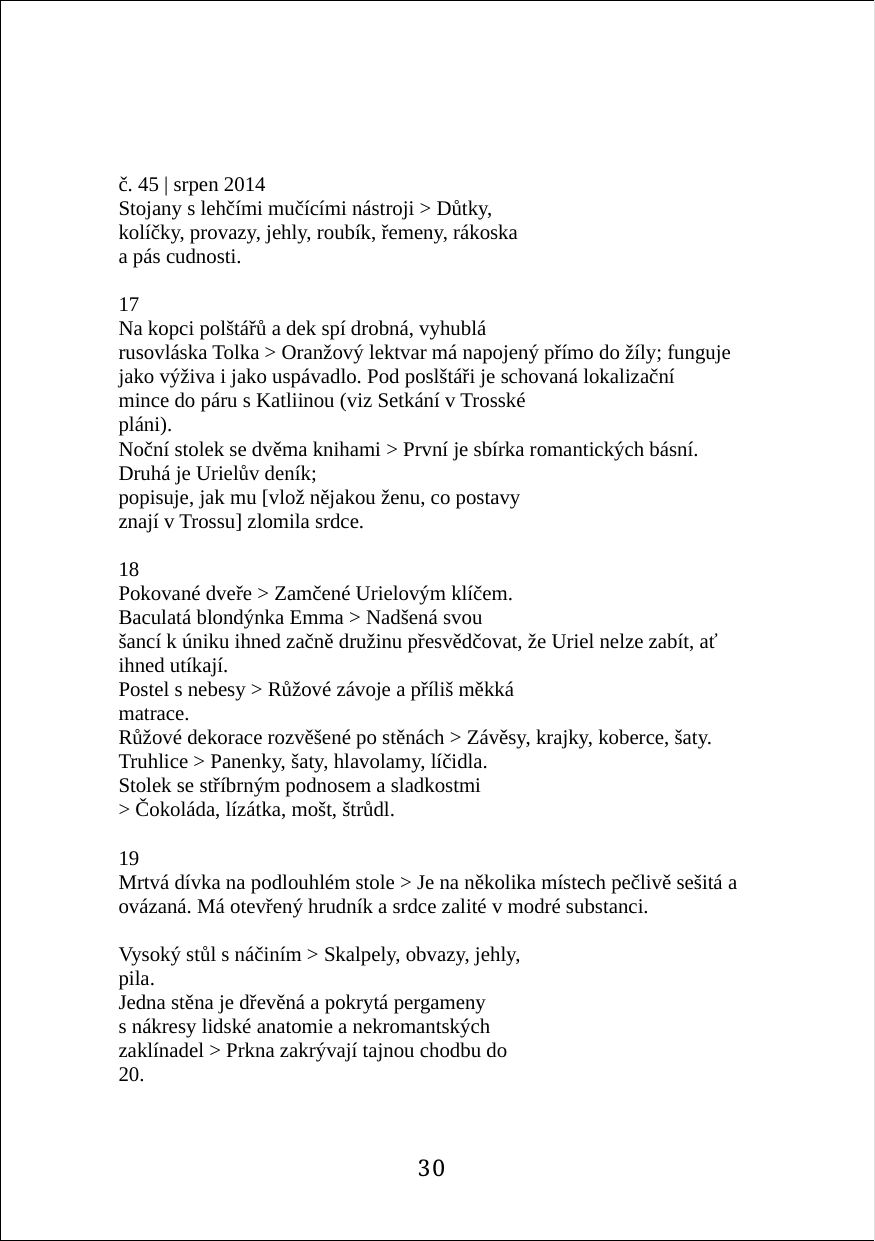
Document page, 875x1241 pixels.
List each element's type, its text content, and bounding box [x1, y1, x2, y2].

text č. 45 | srpen 2014 Stojany s lehčími mučícími nástroji > Důtky, kolíčky, provazy, jehly, roubík, řemeny, rákoska a pás cudnosti. 17 Na kopci polštářů a dek spí drobná, vyhublá rusovláska Tolka > Oranžový lektvar má napojený přímo do žíly; funguje jako výživa i jako uspávadlo. Pod poslštáři je schovaná lokalizační mince do páru s Katliinou (viz Setkání v Trosské pláni). Noční stolek se dvěma knihami > První je sbírka romantických básní. Druhá je Urielův deník; popisuje, jak mu [vlož nějakou ženu, co postavy znají v Trossu] zlomila srdce. 18 Pokované dveře > Zamčené Urielovým klíčem. Baculatá blondýnka Emma > Nadšená svou šancí k úniku ihned začně družinu přesvědčovat, že Uriel nelze zabít, ať ihned utíkají. Postel s nebesy > Růžové závoje a příliš měkká matrace. Růžové dekorace rozvěšené po stěnách > Závěsy, krajky, koberce, šaty. Truhlice > Panenky, šaty, hlavolamy, líčidla. Stolek se stříbrným podnosem a sladkostmi > Čokoláda, lízátka, mošt, štrůdl. 19 Mrtvá dívka na podlouhlém stole > Je na několika místech pečlivě sešitá a ovázaná. Má otevřený hrudník a srdce zalité v modré substanci. Vysoký stůl s náčiním > Skalpely, obvazy, jehly, pila. Jedna stěna je dřevěná a pokrytá pergameny s nákresy lidské anatomie a nekromantských zaklínadel > Prkna zakrývají tajnou chodbu do 20. [118, 172, 756, 1110]
